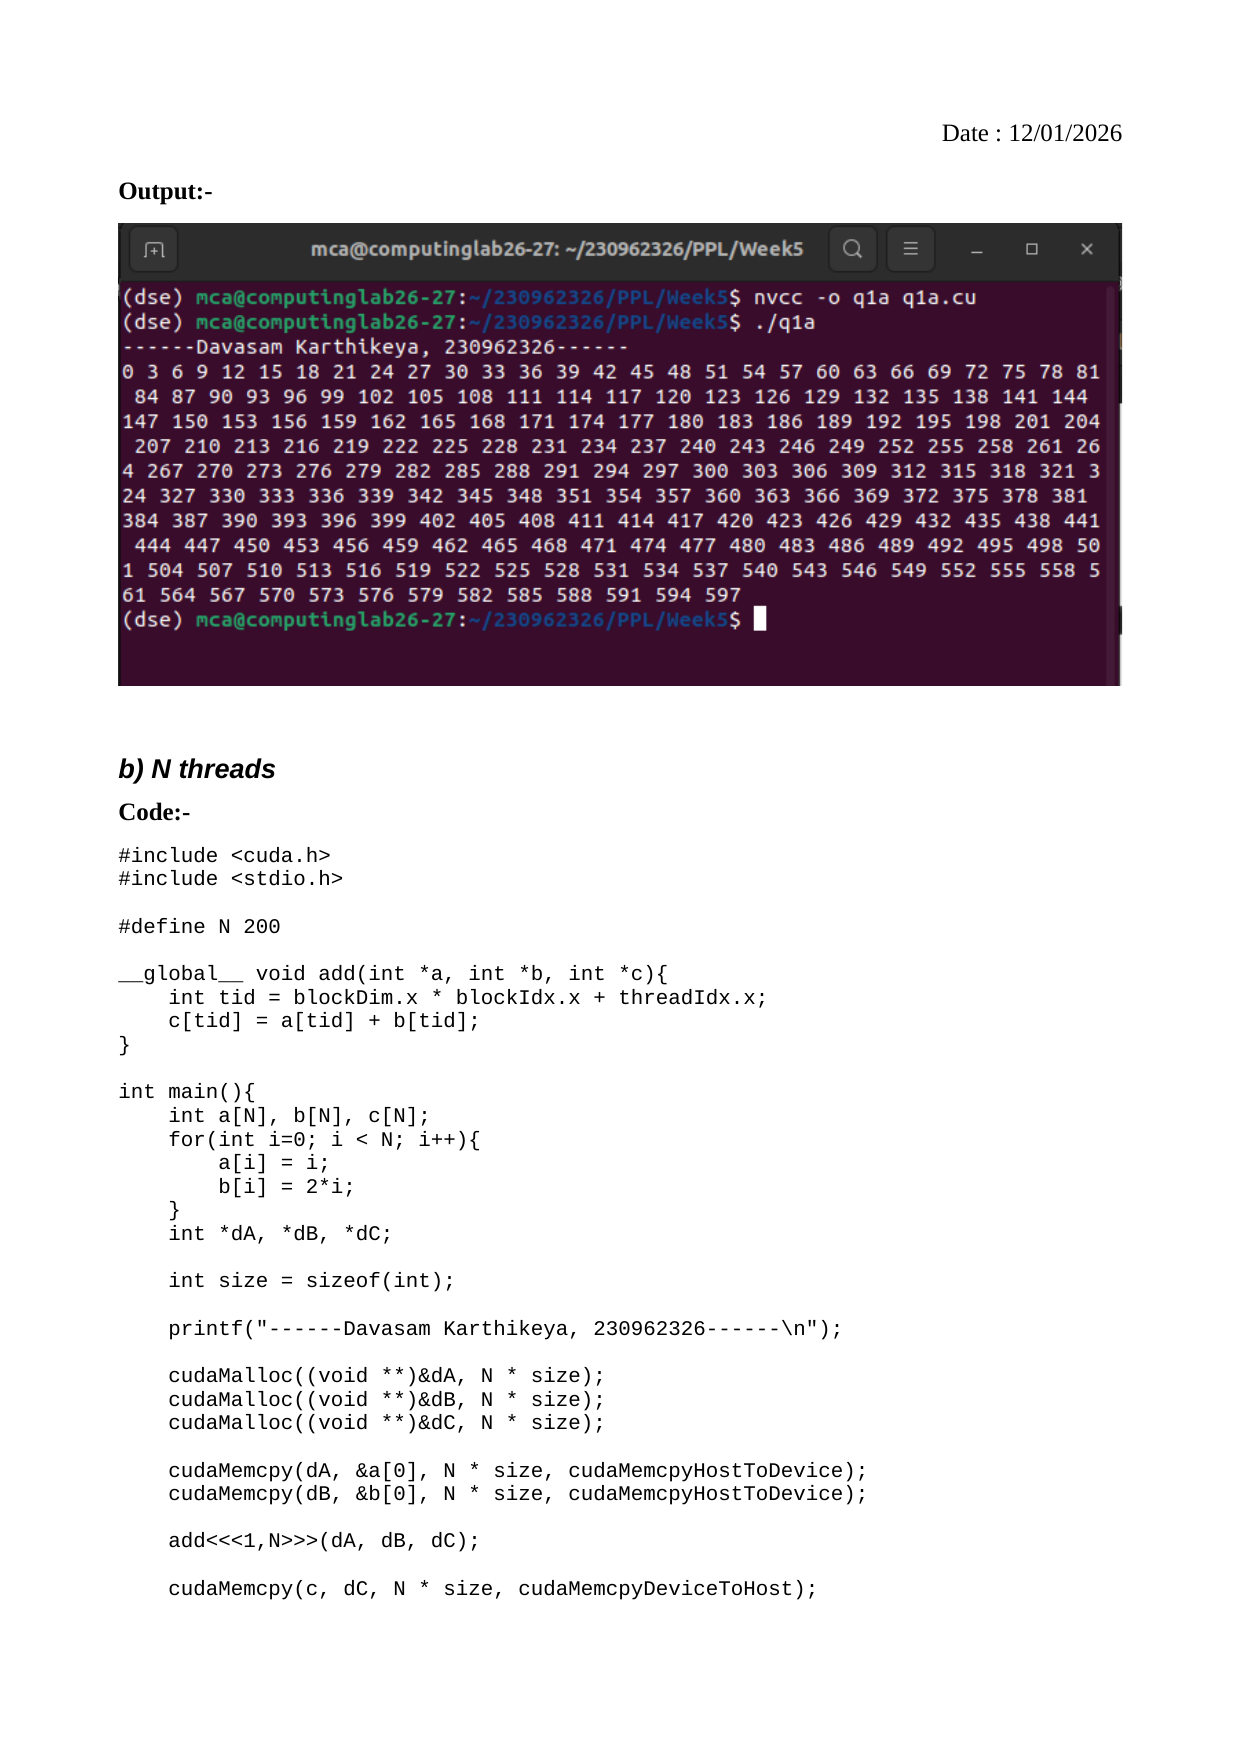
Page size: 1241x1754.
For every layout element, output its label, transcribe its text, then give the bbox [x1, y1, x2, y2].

text Output:- [118, 176, 1122, 205]
text cudaMalloc((void **)&dC, N * size); [118, 1412, 1122, 1436]
text a[i] = i; [118, 1152, 1122, 1176]
text for(int i=0; i < N; i++){ [118, 1128, 1122, 1152]
text int main(){ [118, 1081, 1122, 1105]
text cudaMalloc((void **)&dA, N * size); [118, 1365, 1122, 1389]
text add<<<1,N>>>(dA, dB, dC); [118, 1531, 1122, 1554]
text c[tid] = a[tid] + b[tid]; [118, 1010, 1122, 1034]
text #define N 200 [118, 916, 1122, 939]
text int a[N], b[N], c[N]; [118, 1105, 1122, 1128]
text #include <stdio.h> [118, 868, 1122, 892]
subtitle b) N threads [118, 753, 1122, 785]
text printf("------Davasam Karthikeya, 230962326------\n"); [118, 1318, 1122, 1341]
text cudaMemcpy(c, dC, N * size, cudaMemcpyDeviceToHost); [118, 1578, 1122, 1601]
text b[i] = 2*i; [118, 1176, 1122, 1199]
text int tid = blockDim.x * blockIdx.x + threadIdx.x; [118, 987, 1122, 1010]
text cudaMemcpy(dB, &b[0], N * size, cudaMemcpyHostToDevice); [118, 1483, 1122, 1507]
text } [118, 1034, 1122, 1058]
text #include <cuda.h> [118, 845, 1122, 868]
text Code:- [118, 797, 1122, 826]
text __global__ void add(int *a, int *b, int *c){ [118, 963, 1122, 987]
text } [118, 1199, 1122, 1223]
text int size = sizeof(int); [118, 1270, 1122, 1294]
text cudaMemcpy(dA, &a[0], N * size, cudaMemcpyHostToDevice); [118, 1459, 1122, 1483]
text int *dA, *dB, *dC; [118, 1223, 1122, 1247]
picture [118, 223, 1123, 686]
text cudaMalloc((void **)&dB, N * size); [118, 1389, 1122, 1412]
